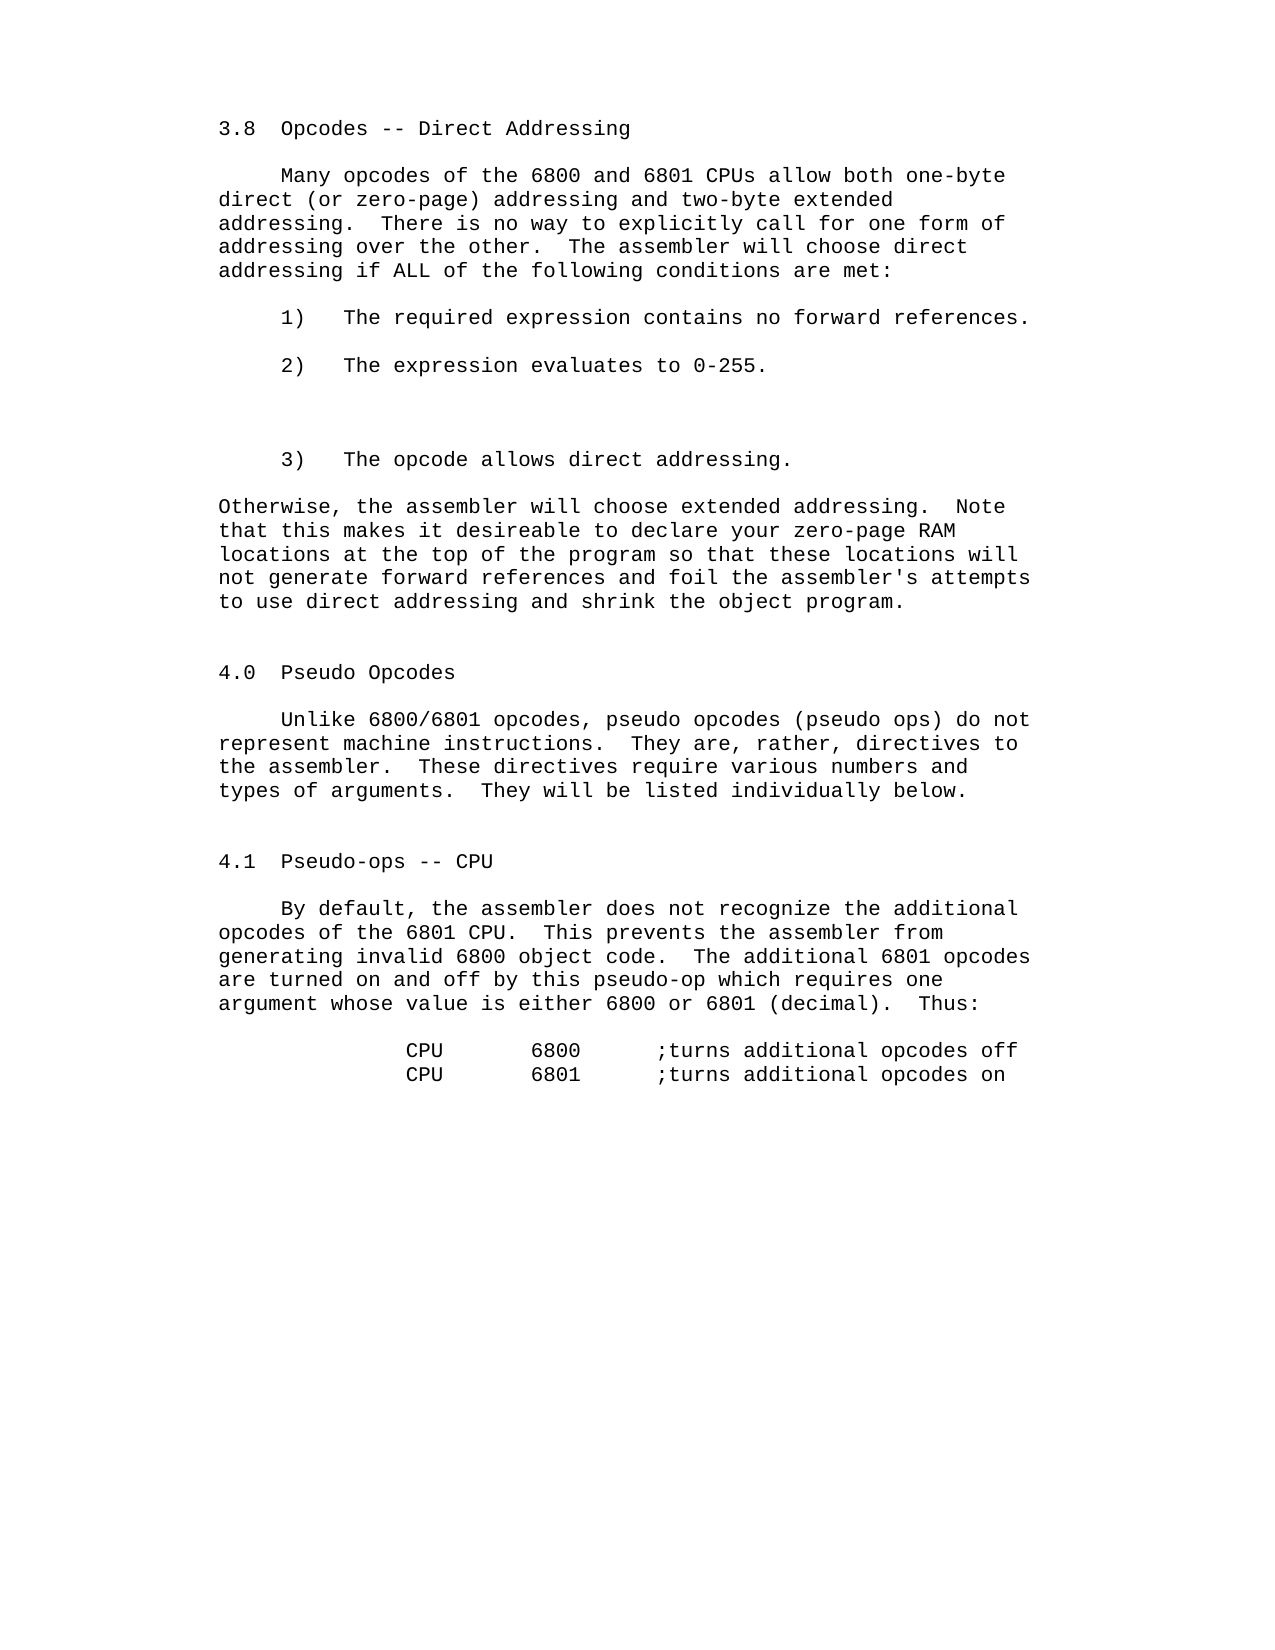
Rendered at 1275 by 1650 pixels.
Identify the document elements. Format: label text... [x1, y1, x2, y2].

text addressing over the other. The assembler will choose direct [118, 236, 1157, 260]
text 4.0 Pseudo Opcodes [118, 662, 1157, 686]
text addressing. There is no way to explicitly call for one form of [118, 213, 1157, 236]
text 3.8 Opcodes -- Direct Addressing [118, 118, 1157, 142]
text CPU 6801 ;turns additional opcodes on [118, 1064, 1157, 1088]
text 3) The opcode allows direct addressing. [118, 449, 1157, 473]
text addressing if ALL of the following conditions are met: [118, 260, 1157, 284]
text Many opcodes of the 6800 and 6801 CPUs allow both one-byte [118, 165, 1157, 189]
text opcodes of the 6801 CPU. This prevents the assembler from [118, 922, 1157, 946]
text 1) The required expression contains no forward references. [118, 307, 1157, 331]
text CPU 6800 ;turns additional opcodes off [118, 1040, 1157, 1064]
text represent machine instructions. They are, rather, directives to [118, 733, 1157, 757]
text types of arguments. They will be listed individually below. [118, 780, 1157, 804]
text that this makes it desireable to declare your zero-page RAM [118, 520, 1157, 544]
text direct (or zero-page) addressing and two-byte extended [118, 189, 1157, 213]
text 4.1 Pseudo-ops -- CPU [118, 851, 1157, 875]
text to use direct addressing and shrink the object program. [118, 591, 1157, 615]
text not generate forward references and foil the assembler's attempts [118, 567, 1157, 591]
text the assembler. These directives require various numbers and [118, 757, 1157, 780]
text 2) The expression evaluates to 0-255. [118, 354, 1157, 378]
text generating invalid 6800 object code. The additional 6801 opcodes [118, 946, 1157, 969]
text Otherwise, the assembler will choose extended addressing. Note [118, 496, 1157, 520]
text Unlike 6800/6801 opcodes, pseudo opcodes (pseudo ops) do not [118, 709, 1157, 733]
text argument whose value is either 6800 or 6801 (decimal). Thus: [118, 993, 1157, 1017]
text locations at the top of the program so that these locations will [118, 544, 1157, 567]
text are turned on and off by this pseudo-op which requires one [118, 969, 1157, 993]
text By default, the assembler does not recognize the additional [118, 898, 1157, 922]
